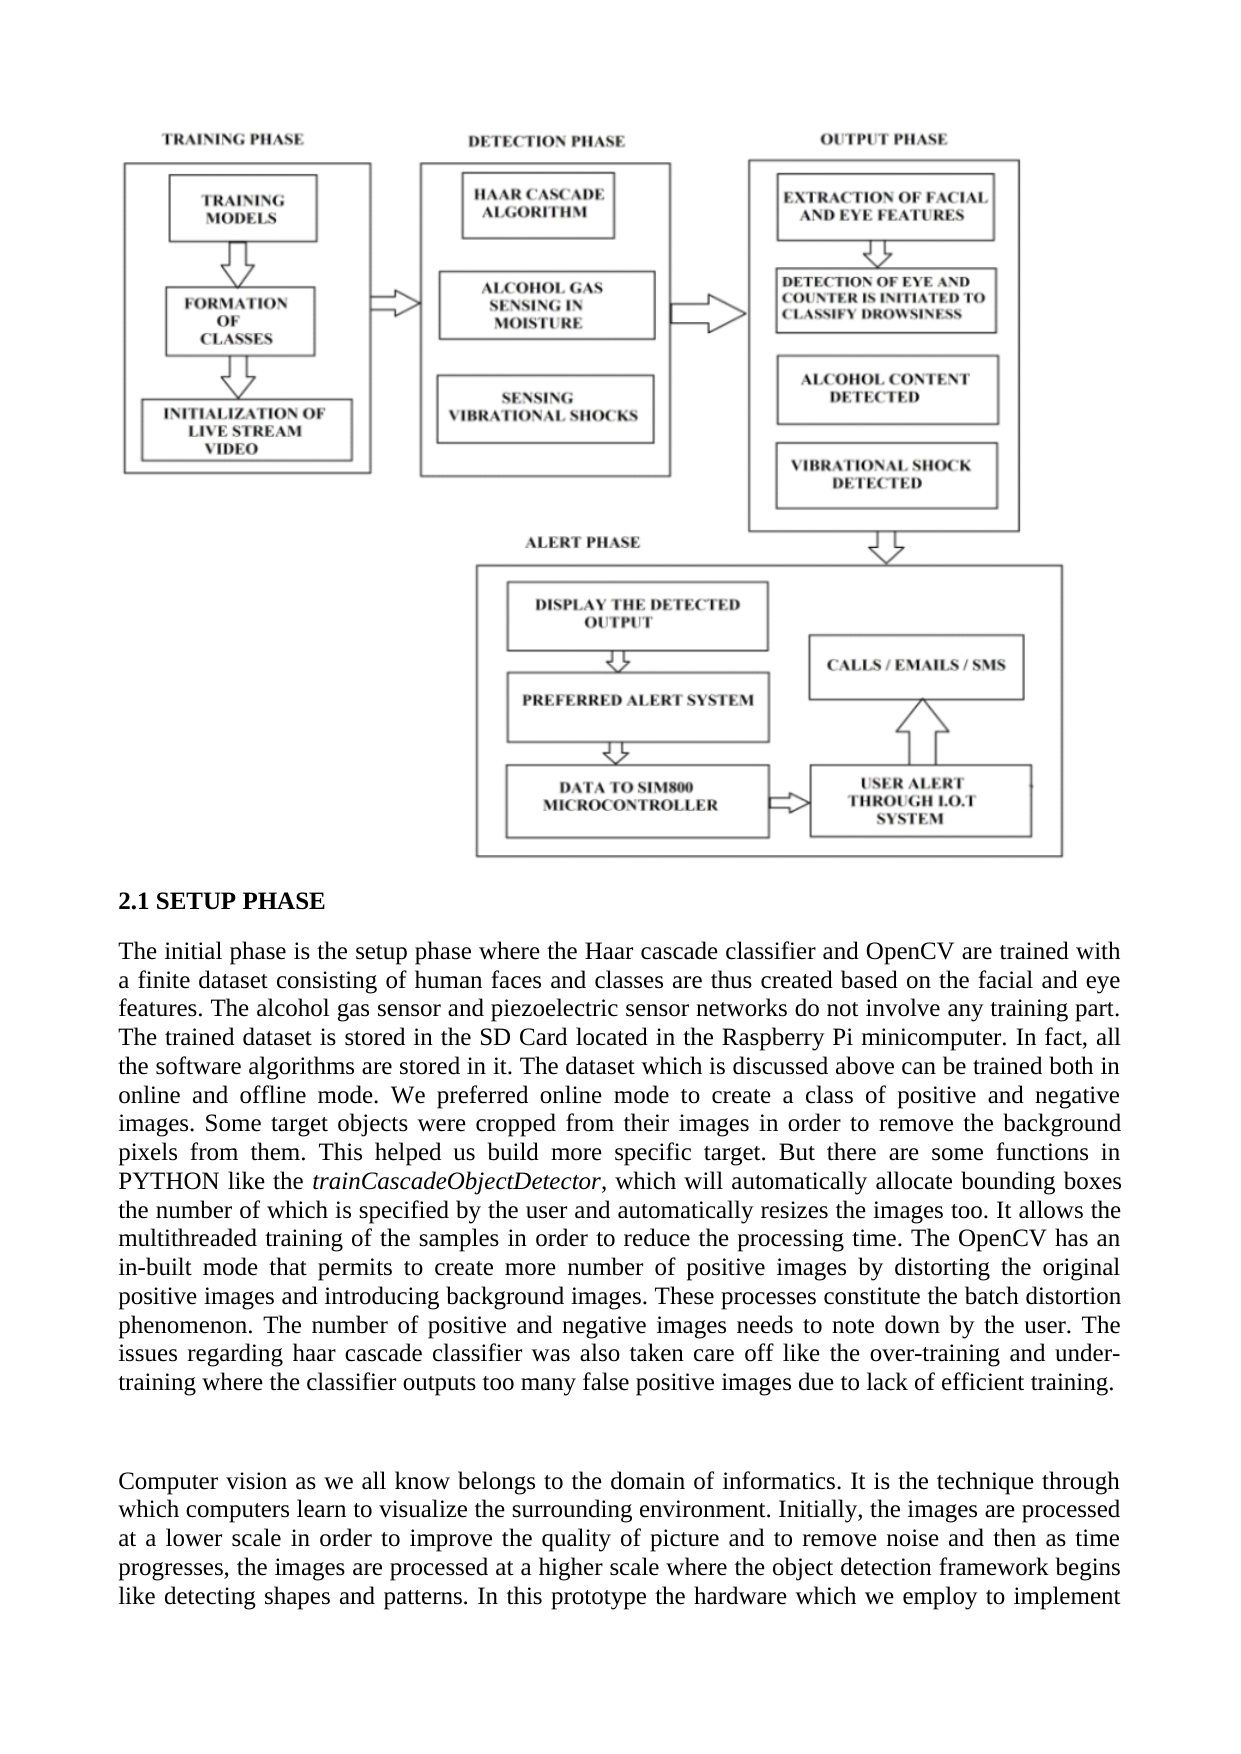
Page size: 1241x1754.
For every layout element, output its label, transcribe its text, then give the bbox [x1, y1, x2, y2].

text 2.1 SETUP PHASE [118, 886, 1122, 915]
text Computer vision as we all know belongs to the domain of informatics. It is the technique through which computers learn to visualize the surrounding environment. Initially, the images are processed at a lower scale in order to improve the quality of picture and to remove noise and then as time progresses, the images are processed at a higher scale where the object detection framework begins like detecting shapes and patterns. In this prototype the hardware which we employ to implement [118, 1466, 1122, 1609]
text The initial phase is the setup phase where the Haar cascade classifier and OpenCV are trained with a finite dataset consisting of human faces and classes are thus created based on the facial and eye features. The alcohol gas sensor and piezoelectric sensor networks do not involve any training part. The trained dataset is stored in the SD Card located in the Raspberry Pi minicomputer. In fact, all the software algorithms are stored in it. The dataset which is discussed above can be trained both in online and offline mode. We preferred online mode to create a class of positive and negative images. Some target objects were cropped from their images in order to remove the background pixels from them. This helped us build more specific target. But there are some functions in PYTHON like the trainCascadeObjectDetector, which will automatically allocate bounding boxes the number of which is specified by the user and automatically resizes the images too. It allows the multithreaded training of the samples in order to reduce the processing time. The OpenCV has an in-built mode that permits to create more number of positive images by distorting the original positive images and introducing background images. These processes constitute the batch distortion phenomenon. The number of positive and negative images needs to note down by the user. The issues regarding haar cascade classifier was also taken care off like the over-training and under-training where the classifier outputs too many false positive images due to lack of efficient training. [118, 936, 1122, 1396]
